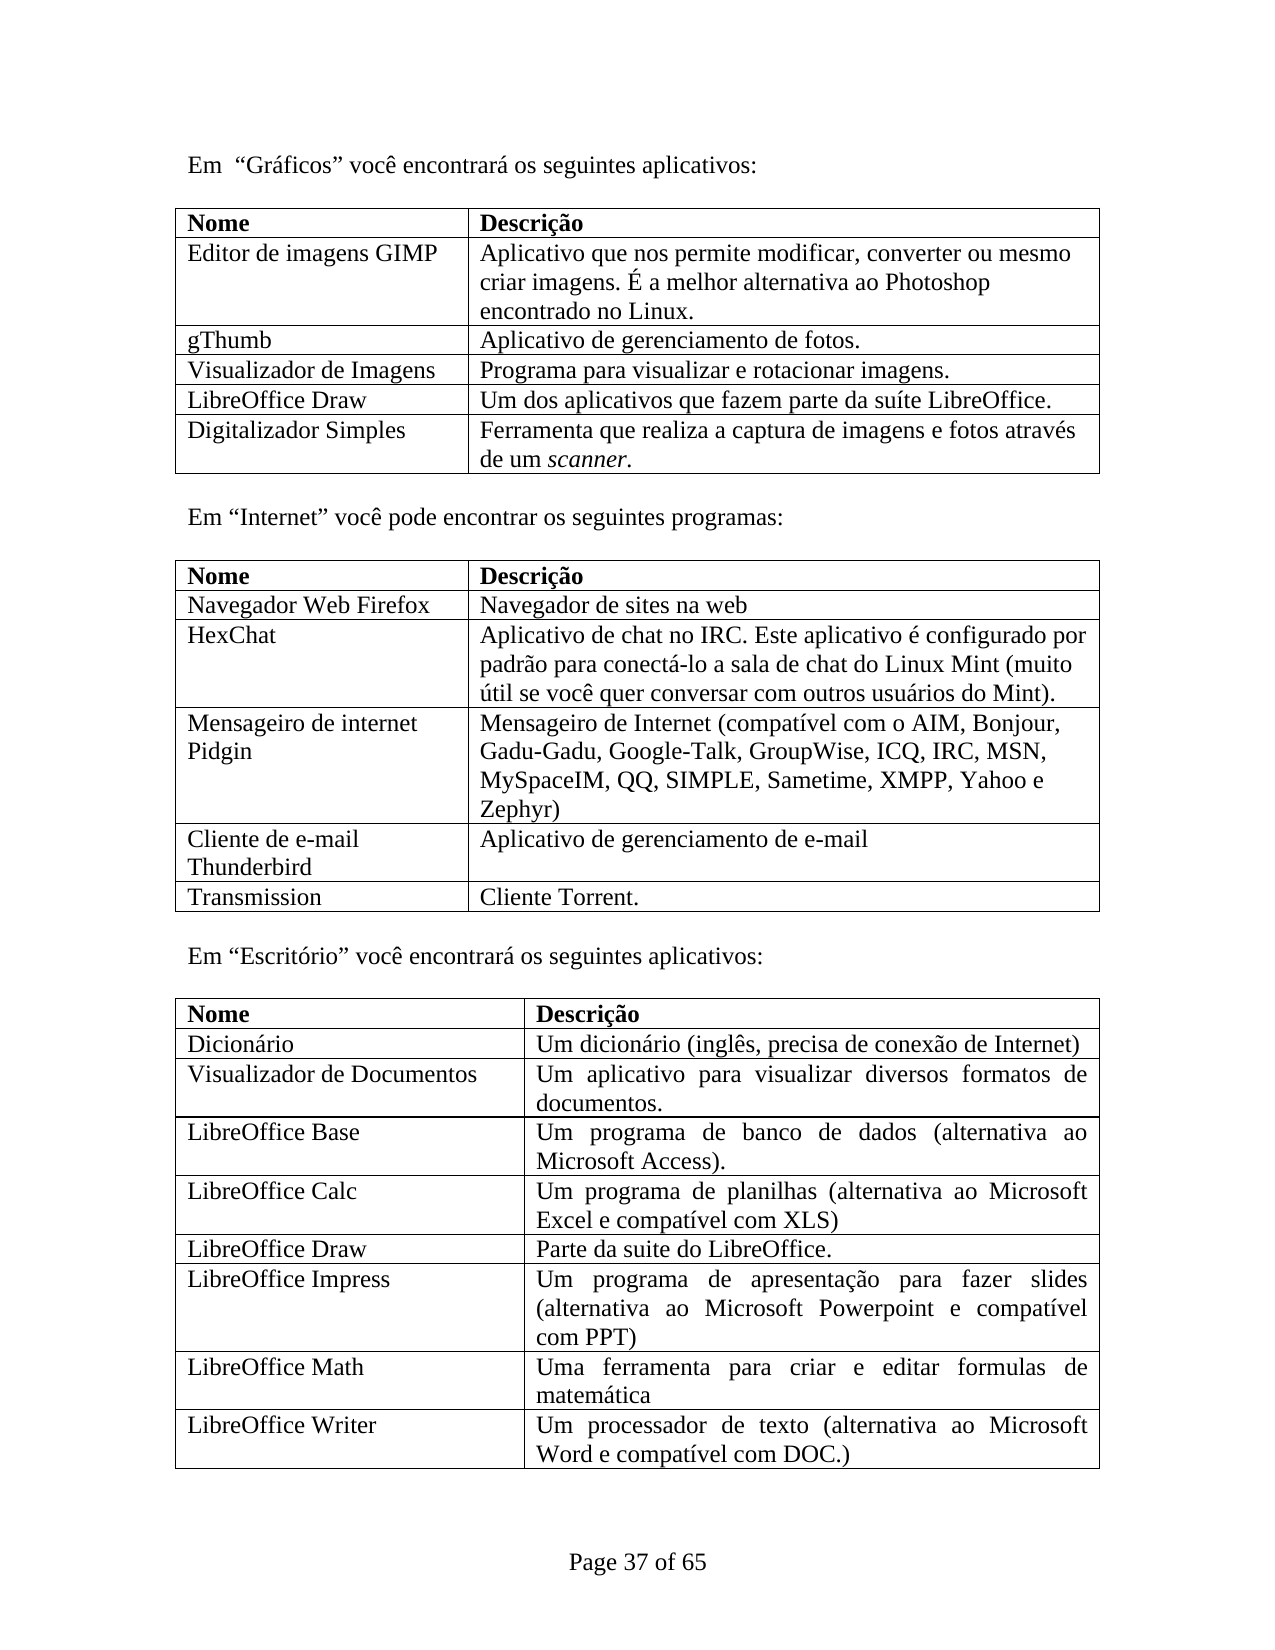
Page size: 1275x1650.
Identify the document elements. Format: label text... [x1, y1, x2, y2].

table_cell LibreOffice Impress [176, 1264, 524, 1351]
table_cell Um aplicativo para visualizar diversos formatos de documentos. [525, 1059, 1099, 1116]
table_cell Mensageiro de Internet (compatível com o AIM, Bonjour, Gadu-Gadu, Google-Talk, GroupWise, ICQ, IRC, MSN, MySpaceIM, QQ, SIMPLE, Sametime, XMPP, Yahoo e Zephyr) [469, 708, 1099, 823]
table_cell LibreOffice Math [176, 1352, 524, 1409]
table_cell Mensageiro de internet Pidgin [176, 708, 468, 823]
text Em “Gráficos” você encontrará os seguintes aplicativos: [187, 150, 1087, 179]
table_header Nome [176, 561, 468, 589]
table_cell Dicionário [176, 1029, 524, 1058]
table_cell LibreOffice Calc [176, 1176, 524, 1233]
table_cell Aplicativo que nos permite modificar, converter ou mesmo criar imagens. É a melhor alternativa ao Photoshop encontrado no Linux. [469, 238, 1099, 324]
table_cell LibreOffice Draw [176, 385, 468, 414]
table_cell gThumb [176, 326, 468, 354]
table_cell Um programa de apresentação para fazer slides (alternativa ao Microsoft Powerpoint e compatível com PPT) [525, 1264, 1099, 1351]
table_cell Transmission [176, 882, 468, 911]
table_cell Programa para visualizar e rotacionar imagens. [469, 355, 1099, 384]
table_cell Aplicativo de chat no IRC. Este aplicativo é configurado por padrão para conectá-lo a sala de chat do Linux Mint (muito útil se você quer conversar com outros usuários do Mint). [469, 620, 1099, 707]
table_cell Navegador Web Firefox [176, 591, 468, 619]
table_cell Uma ferramenta para criar e editar formulas de matemática [525, 1352, 1099, 1409]
table_cell LibreOffice Base [176, 1118, 524, 1175]
table_cell Aplicativo de gerenciamento de fotos. [469, 326, 1099, 354]
text Em “Escritório” você encontrará os seguintes aplicativos: [187, 941, 1087, 969]
table_cell Navegador de sites na web [469, 591, 1099, 619]
table_header Descrição [469, 209, 1099, 237]
table_cell Um programa de planilhas (alternativa ao Microsoft Excel e compatível com XLS) [525, 1176, 1099, 1233]
table_header Descrição [469, 561, 1099, 589]
table_cell Parte da suite do LibreOffice. [525, 1235, 1099, 1263]
table_cell Cliente Torrent. [469, 882, 1099, 911]
table_header Nome [176, 999, 524, 1028]
table_cell Visualizador de Imagens [176, 355, 468, 384]
table_cell Aplicativo de gerenciamento de e-mail [469, 824, 1099, 881]
text Em “Internet” você pode encontrar os seguintes programas: [187, 502, 1087, 531]
table_cell HexChat [176, 620, 468, 707]
table_cell LibreOffice Draw [176, 1235, 524, 1263]
table_header Descrição [525, 999, 1099, 1028]
table_header Nome [176, 209, 468, 237]
table_cell Um dicionário (inglês, precisa de conexão de Internet) [525, 1029, 1099, 1058]
table_cell Ferramenta que realiza a captura de imagens e fotos através de um scanner. [469, 415, 1099, 472]
table_cell Um programa de banco de dados (alternativa ao Microsoft Access). [525, 1118, 1099, 1175]
table_cell LibreOffice Writer [176, 1410, 524, 1468]
table_cell Um processador de texto (alternativa ao Microsoft Word e compatível com DOC.) [525, 1410, 1099, 1468]
table_cell Digitalizador Simples [176, 415, 468, 472]
table_cell Visualizador de Documentos [176, 1059, 524, 1116]
table_cell Um dos aplicativos que fazem parte da suíte LibreOffice. [469, 385, 1099, 414]
table_cell Editor de imagens GIMP [176, 238, 468, 324]
table_cell Cliente de e-mail Thunderbird [176, 824, 468, 881]
